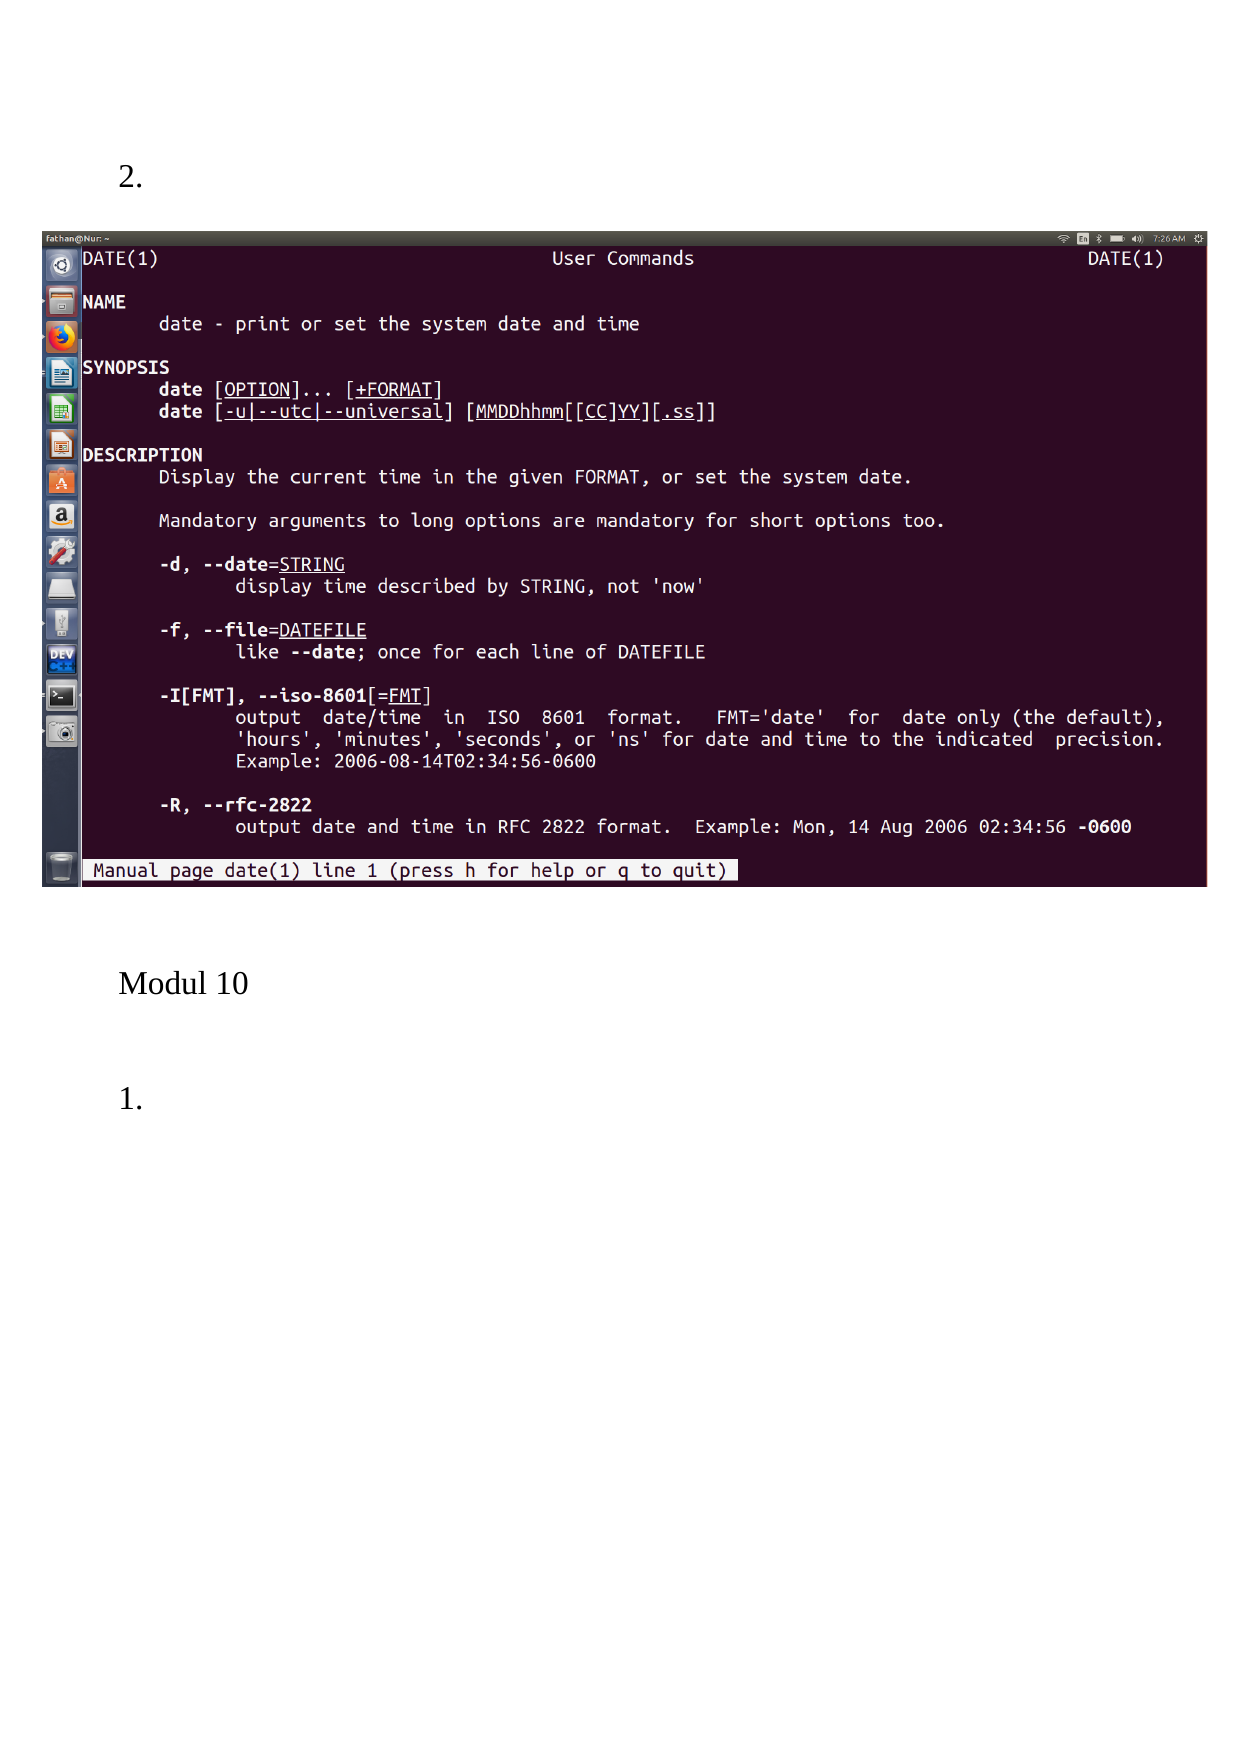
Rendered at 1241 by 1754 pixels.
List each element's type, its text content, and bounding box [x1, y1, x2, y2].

text 2. [118, 156, 1122, 195]
text Modul 10 [118, 963, 1122, 1002]
text 1. [118, 1078, 1122, 1117]
picture [42, 231, 1208, 887]
